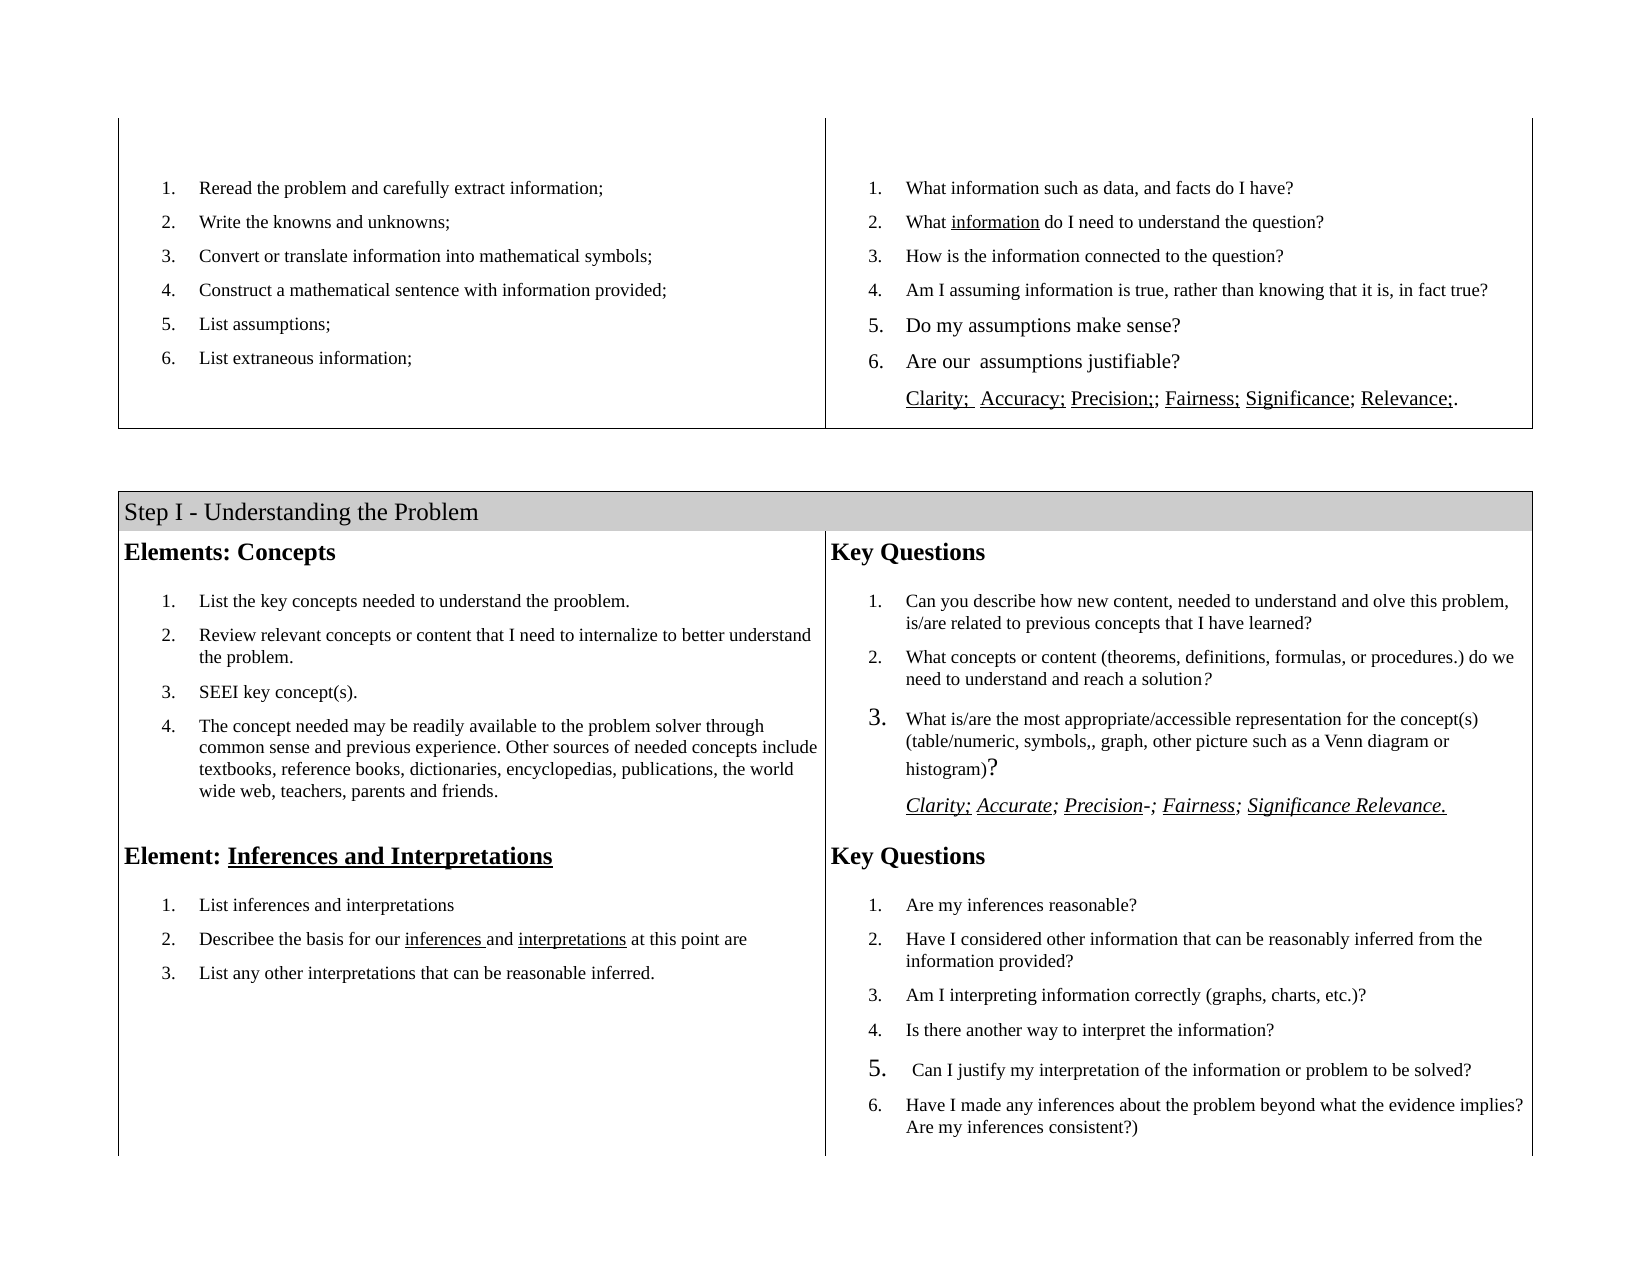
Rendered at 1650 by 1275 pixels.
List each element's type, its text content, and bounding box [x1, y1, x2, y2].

table_header Step I - Understanding the Problem [119, 492, 1532, 531]
table_cell Are my inferences reasonable? Have I considered other information that can be reasonably inferred from the information provided? Am I interpreting information correctly (graphs, charts, etc.)? Is there another way to interpret the information? Can I justify my interpretation of the information or problem to be solved? Have I made any inferences about the problem beyond what the evidence implies? Are my inferences consistent?) [826, 888, 1532, 1156]
table_cell List inferences and interpretations Describee the basis for our inferences and interpretations at this point are List any other interpretations that can be reasonable inferred. [119, 888, 825, 1156]
table_cell Reread the problem and carefully extract information; Write the knowns and unknowns; Convert or translate information into mathematical symbols; Construct a mathematical sentence with information provided; List assumptions; List extraneous information; [119, 171, 825, 428]
table_cell [826, 118, 1532, 171]
table_cell Element: Inferences and Interpretations [119, 835, 825, 888]
table_cell Can you describe how new content, needed to understand and olve this problem, is/are related to previous concepts that I have learned? What concepts or content (theorems, definitions, formulas, or procedures.) do we need to understand and reach a solution? What is/are the most appropriate/accessible representation for the concept(s) (table/numeric, symbols,, graph, other picture such as a Venn diagram or histogram)? Clarity; Accurate; Precision-; Fairness; Significance Relevance. [826, 584, 1532, 835]
table_cell Key Questions [826, 835, 1532, 888]
table_cell [119, 118, 825, 171]
table_cell What information such as data, and facts do I have? What information do I need to understand the question? How is the information connected to the question? Am I assuming information is true, rather than knowing that it is, in fact true? Do my assumptions make sense? Are our assumptions justifiable? Clarity; Accuracy; Precision;; Fairness; Significance; Relevance;. [826, 171, 1532, 428]
table_cell Elements: Concepts [119, 531, 825, 584]
table_cell Key Questions [826, 531, 1532, 584]
table_cell List the key concepts needed to understand the prooblem. Review relevant concepts or content that I need to internalize to better understand the problem. SEEI key concept(s). The concept needed may be readily available to the problem solver through common sense and previous experience. Other sources of needed concepts include textbooks, reference books, dictionaries, encyclopedias, publications, the world wide web, teachers, parents and friends. [119, 584, 825, 835]
